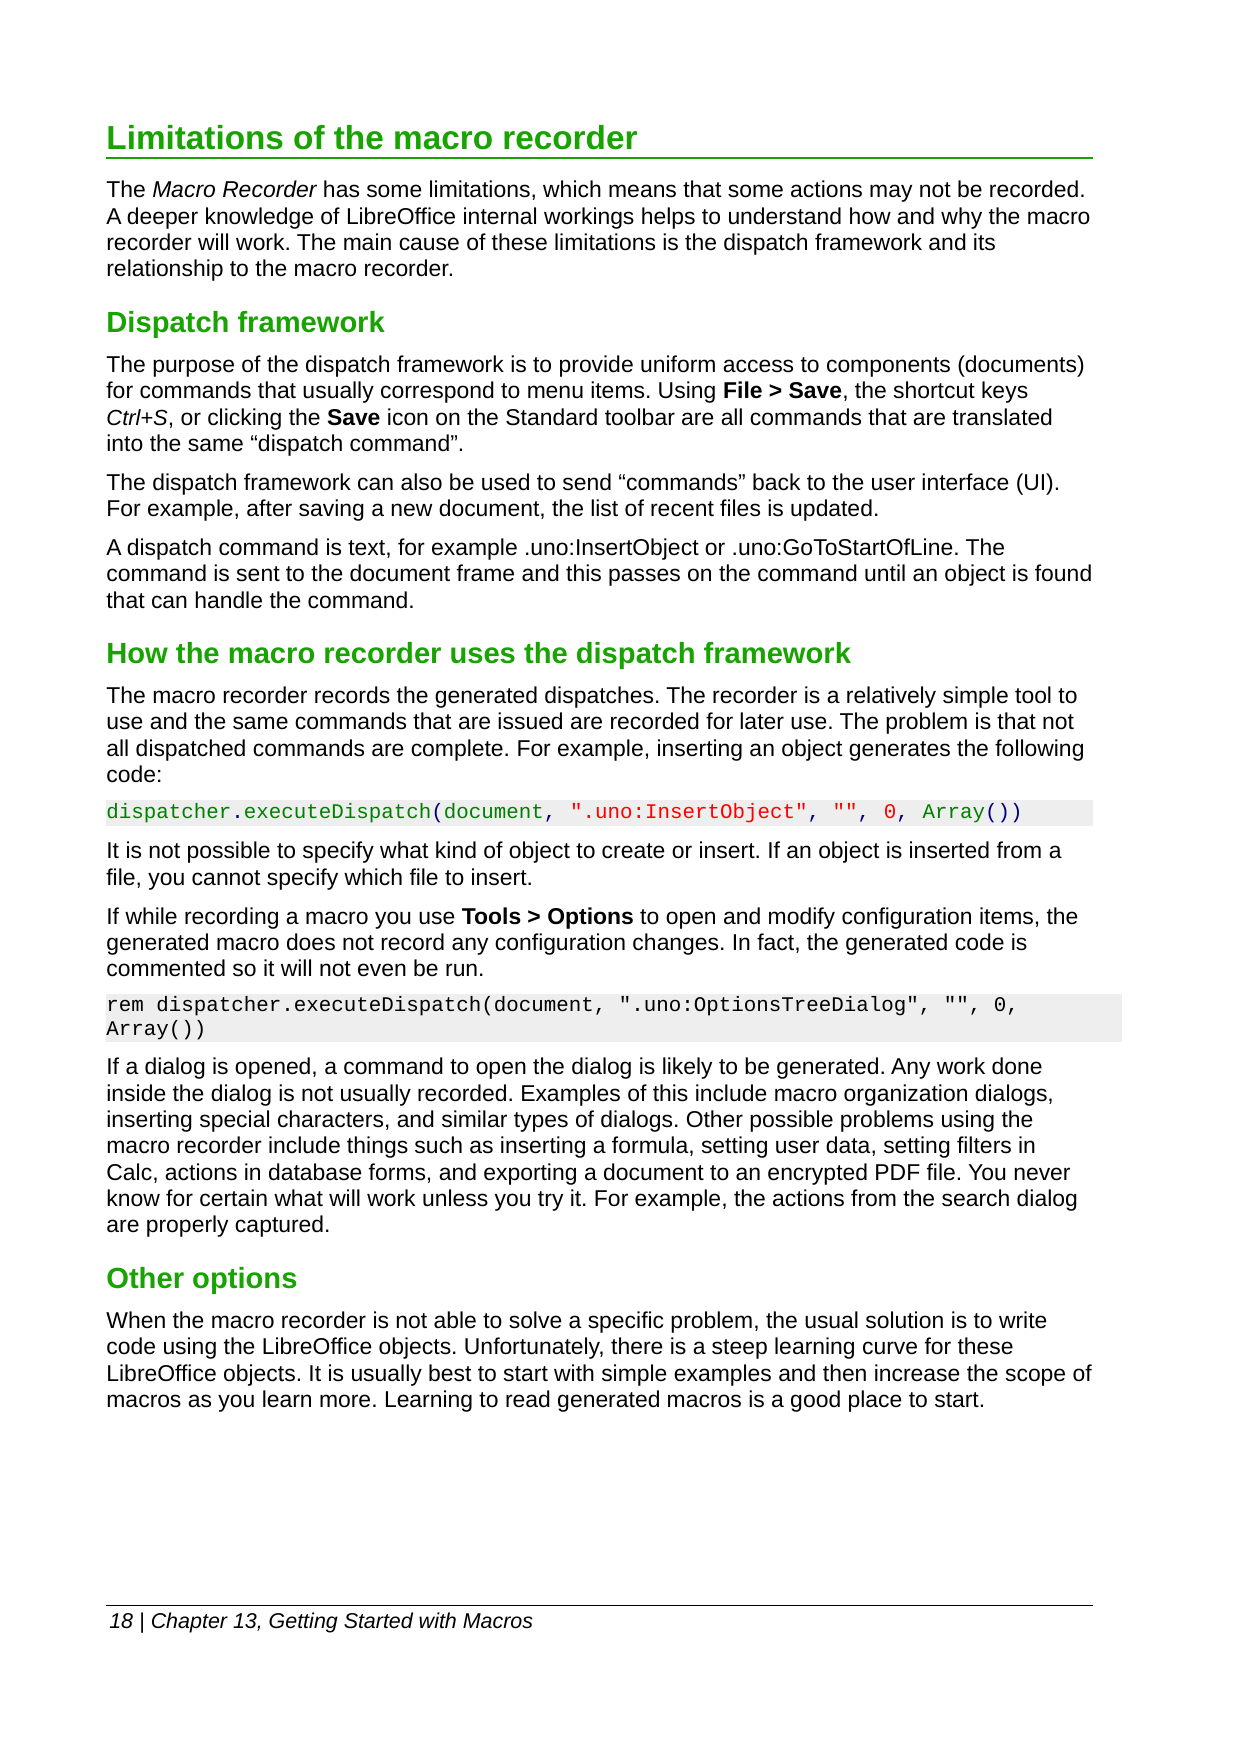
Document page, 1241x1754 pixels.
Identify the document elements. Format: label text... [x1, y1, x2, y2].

text If while recording a macro you use Tools > Options to open and modify configuration items, the generated macro does not record any configuration changes. In fact, the generated code is commented so it will not even be run. [106, 903, 1093, 982]
text The dispatch framework can also be used to send “commands” back to the user interface (UI). For example, after saving a new document, the list of recent files is updated. [106, 469, 1093, 521]
subtitle Dispatch framework [106, 305, 1093, 339]
text rem dispatcher.executeDispatch(document, ".uno:OptionsTreeDialog", "", 0, Array()) [106, 994, 1122, 1042]
text It is not possible to specify what kind of object to create or insert. If an object is inserted from a file, you cannot specify which file to insert. [106, 837, 1093, 890]
text dispatcher.executeDispatch(document, ".uno:InsertObject", "", 0, Array()) [106, 800, 1093, 826]
text If a dialog is opened, a command to open the dialog is likely to be generated. Any work done inside the dialog is not usually recorded. Examples of this include macro organization dialogs, inserting special characters, and similar types of dialogs. Other possible problems using the macro recorder include things such as inserting a formula, setting user data, setting filters in Calc, actions in database forms, and exporting a document to an encrypted PDF file. You never know for certain what will work unless you try it. For example, the actions from the search dialog are properly captured. [106, 1053, 1093, 1238]
text The macro recorder records the generated dispatches. The recorder is a relatively simple tool to use and the same commands that are issued are recorded for later use. The problem is that not all dispatched commands are complete. For example, inserting an object generates the following code: [106, 682, 1093, 787]
subtitle Other options [106, 1261, 1093, 1295]
subtitle Limitations of the macro recorder [106, 118, 1093, 157]
text The Macro Recorder has some limitations, which means that some actions may not be recorded. A deeper knowledge of LibreOffice internal workings helps to understand how and why the macro recorder will work. The main cause of these limitations is the dispatch framework and its relationship to the macro recorder. [106, 176, 1093, 282]
text When the macro recorder is not able to solve a specific problem, the usual solution is to write code using the LibreOffice objects. Unfortunately, there is a steep learning curve for these LibreOffice objects. It is usually best to start with simple examples and then increase the scope of macros as you learn more. Learning to read generated macros is a good place to start. [106, 1307, 1093, 1412]
text The purpose of the dispatch framework is to provide uniform access to components (documents) for commands that usually correspond to menu items. Using File > Save, the shortcut keys Ctrl+S, or clicking the Save icon on the Standard toolbar are all commands that are translated into the same “dispatch command”. [106, 351, 1093, 456]
subtitle How the macro recorder uses the dispatch framework [106, 637, 1093, 670]
text A dispatch command is text, for example .uno:InsertObject or .uno:GoToStartOfLine. The command is sent to the document frame and this passes on the command until an object is found that can handle the command. [106, 534, 1093, 613]
